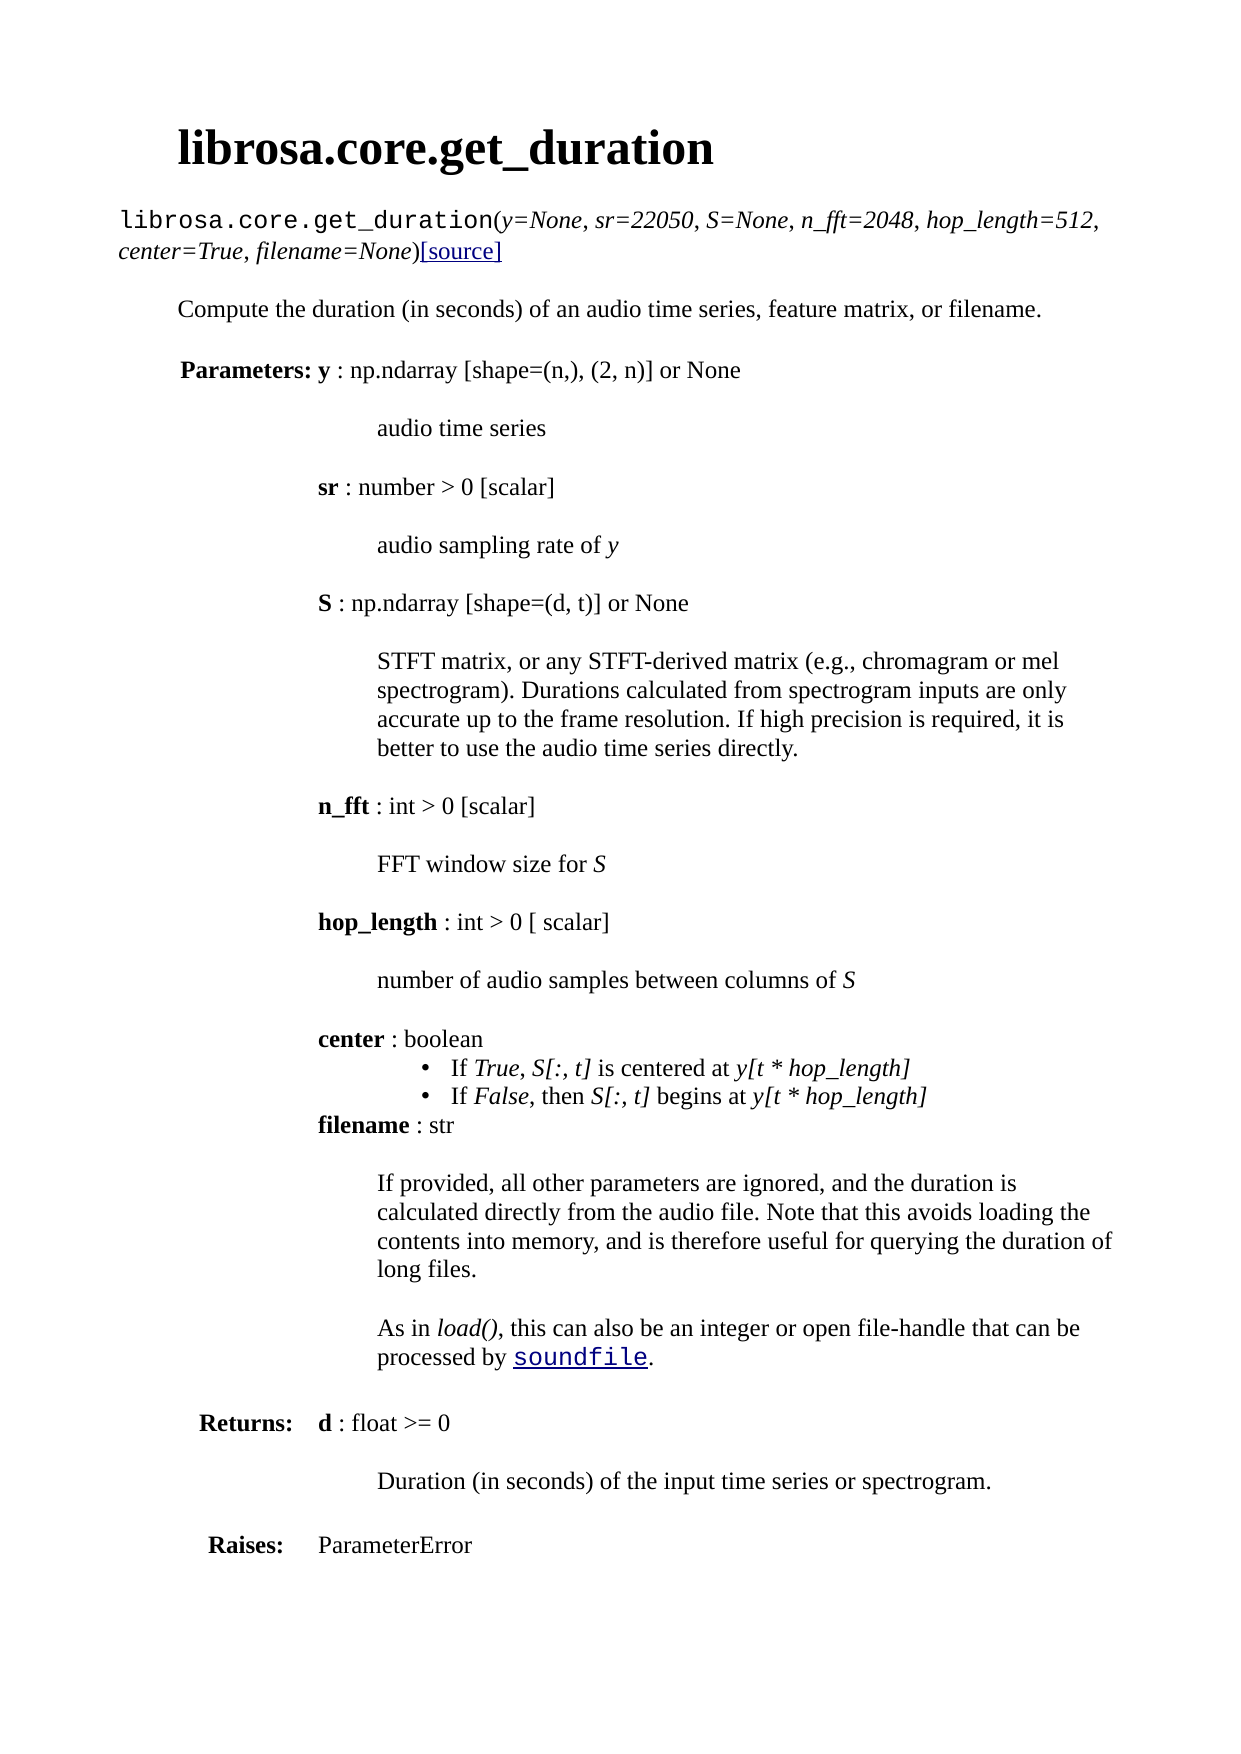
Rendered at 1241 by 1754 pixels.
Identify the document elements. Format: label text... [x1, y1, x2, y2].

subtitle librosa.core.get_duration(y=None, sr=22050, S=None, n_fft=2048, hop_length=512, center=True, filename=None)[source] [118, 205, 1122, 265]
table_cell d : float >= 0 Duration (in seconds) of the input time series or spectrogram. [315, 1405, 1122, 1527]
table_cell Raises: [177, 1527, 315, 1591]
subtitle librosa.core.get_duration [177, 118, 1122, 176]
list Compute the duration (in seconds) of an audio time series, feature matrix, or filename. [177, 294, 1122, 323]
table_header y : np.ndarray [shape=(n,), (2, n)] or None audio time series sr : number > 0 [scalar] audio sampling rate of y S : np.ndarray [shape=(d, t)] or None STFT matrix, or any STFT-derived matrix (e.g., chromagram or mel spectrogram). Durations calculated from spectrogram inputs are only accurate up to the frame resolution. If high precision is required, it is better to use the audio time series directly. n_fft : int > 0 [scalar] FFT window size for S hop_length : int > 0 [ scalar] number of audio samples between columns of S center : boolean If True, S[:, t] is centered at y[t * hop_length] If False, then S[:, t] begins at y[t * hop_length] filename : str If provided, all other parameters are ignored, and the duration is calculated directly from the audio file. Note that this avoids loading the contents into memory, and is therefore useful for querying the duration of long files. As in load(), this can also be an integer or open file-handle that can be processed by soundfile. [315, 353, 1122, 1405]
table_header Parameters: [177, 353, 315, 1405]
table_cell ParameterError [315, 1527, 1122, 1591]
table_cell Returns: [177, 1405, 315, 1527]
